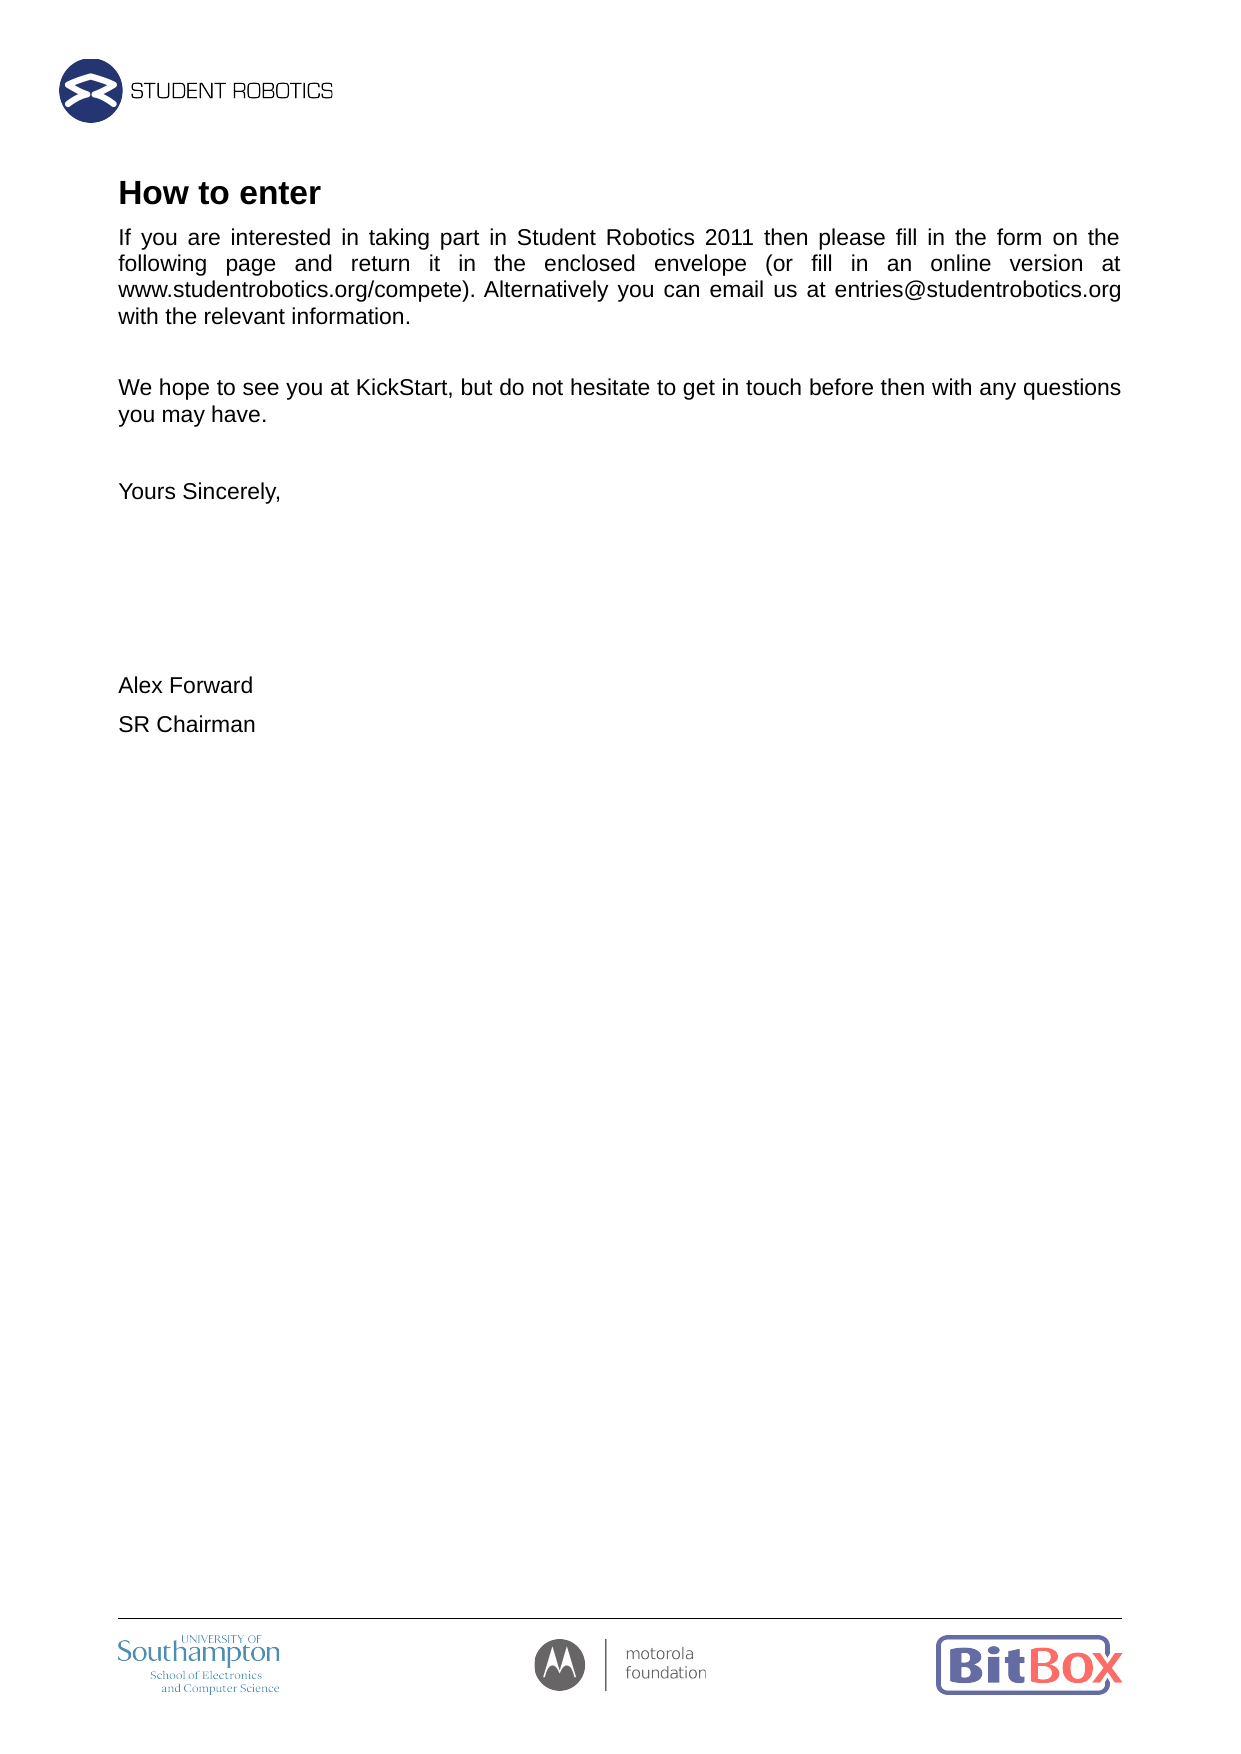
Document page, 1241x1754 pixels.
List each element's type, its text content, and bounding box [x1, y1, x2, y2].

subtitle How to enter [118, 172, 1122, 211]
text If you are interested in taking part in Student Robotics 2011 then please fill in the form on the following page and return it in the enclosed envelope (or fill in an online version at www.studentrobotics.org/compete). Alternatively you can email us at entries@studentrobotics.org with the relevant information. [118, 224, 1122, 329]
text SR Chairman [118, 711, 1122, 738]
picture [59, 59, 333, 123]
text We hope to see you at KickStart, but do not hesitate to get in touch before then with any questions you may have. [118, 374, 1122, 427]
text Yours Sincerely, [118, 478, 1122, 504]
text Alex Forward [118, 672, 1122, 699]
